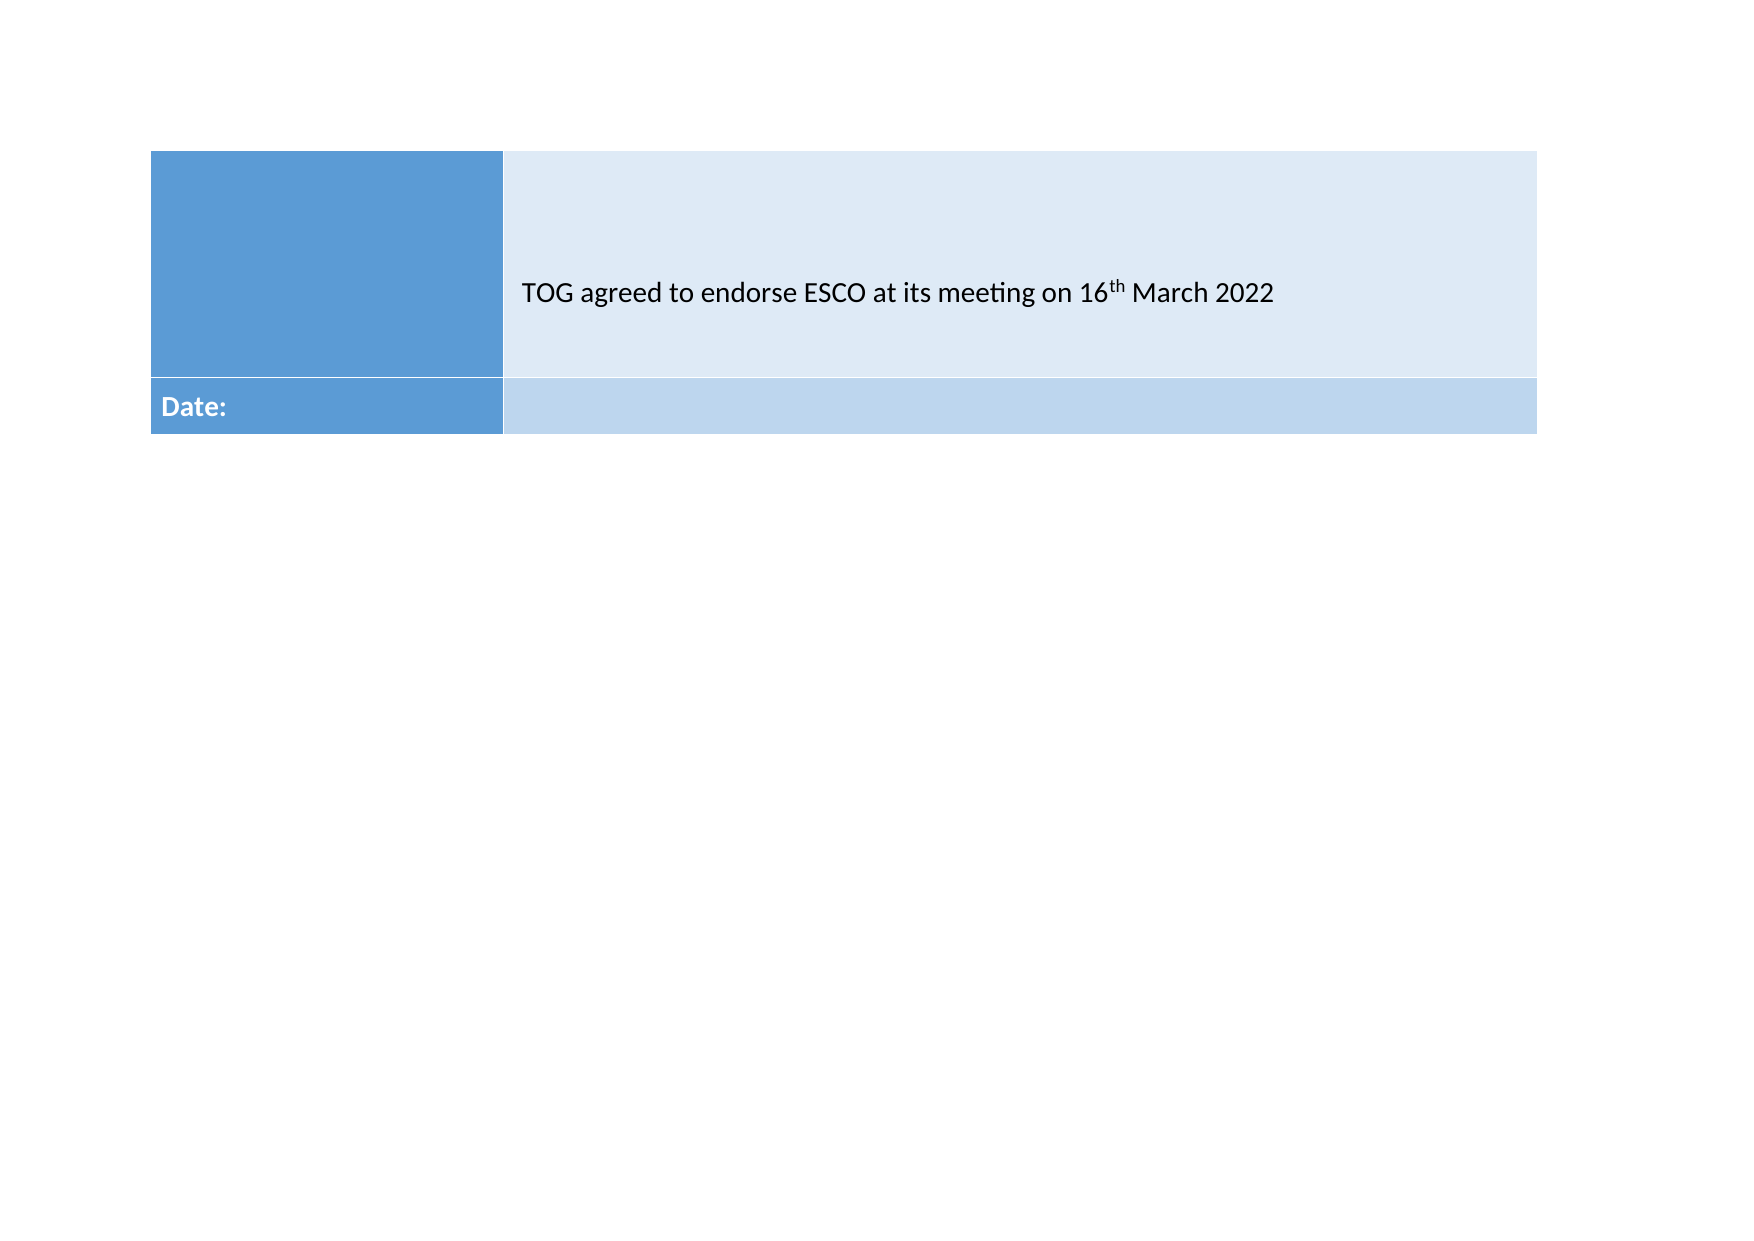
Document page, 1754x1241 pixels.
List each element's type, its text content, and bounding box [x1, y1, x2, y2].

table_cell [151, 151, 503, 377]
table_cell Date: [151, 378, 503, 434]
table_cell [504, 378, 1537, 434]
table_cell TOG agreed to endorse ESCO at its meeting on 16th March 2022 [504, 151, 1537, 377]
